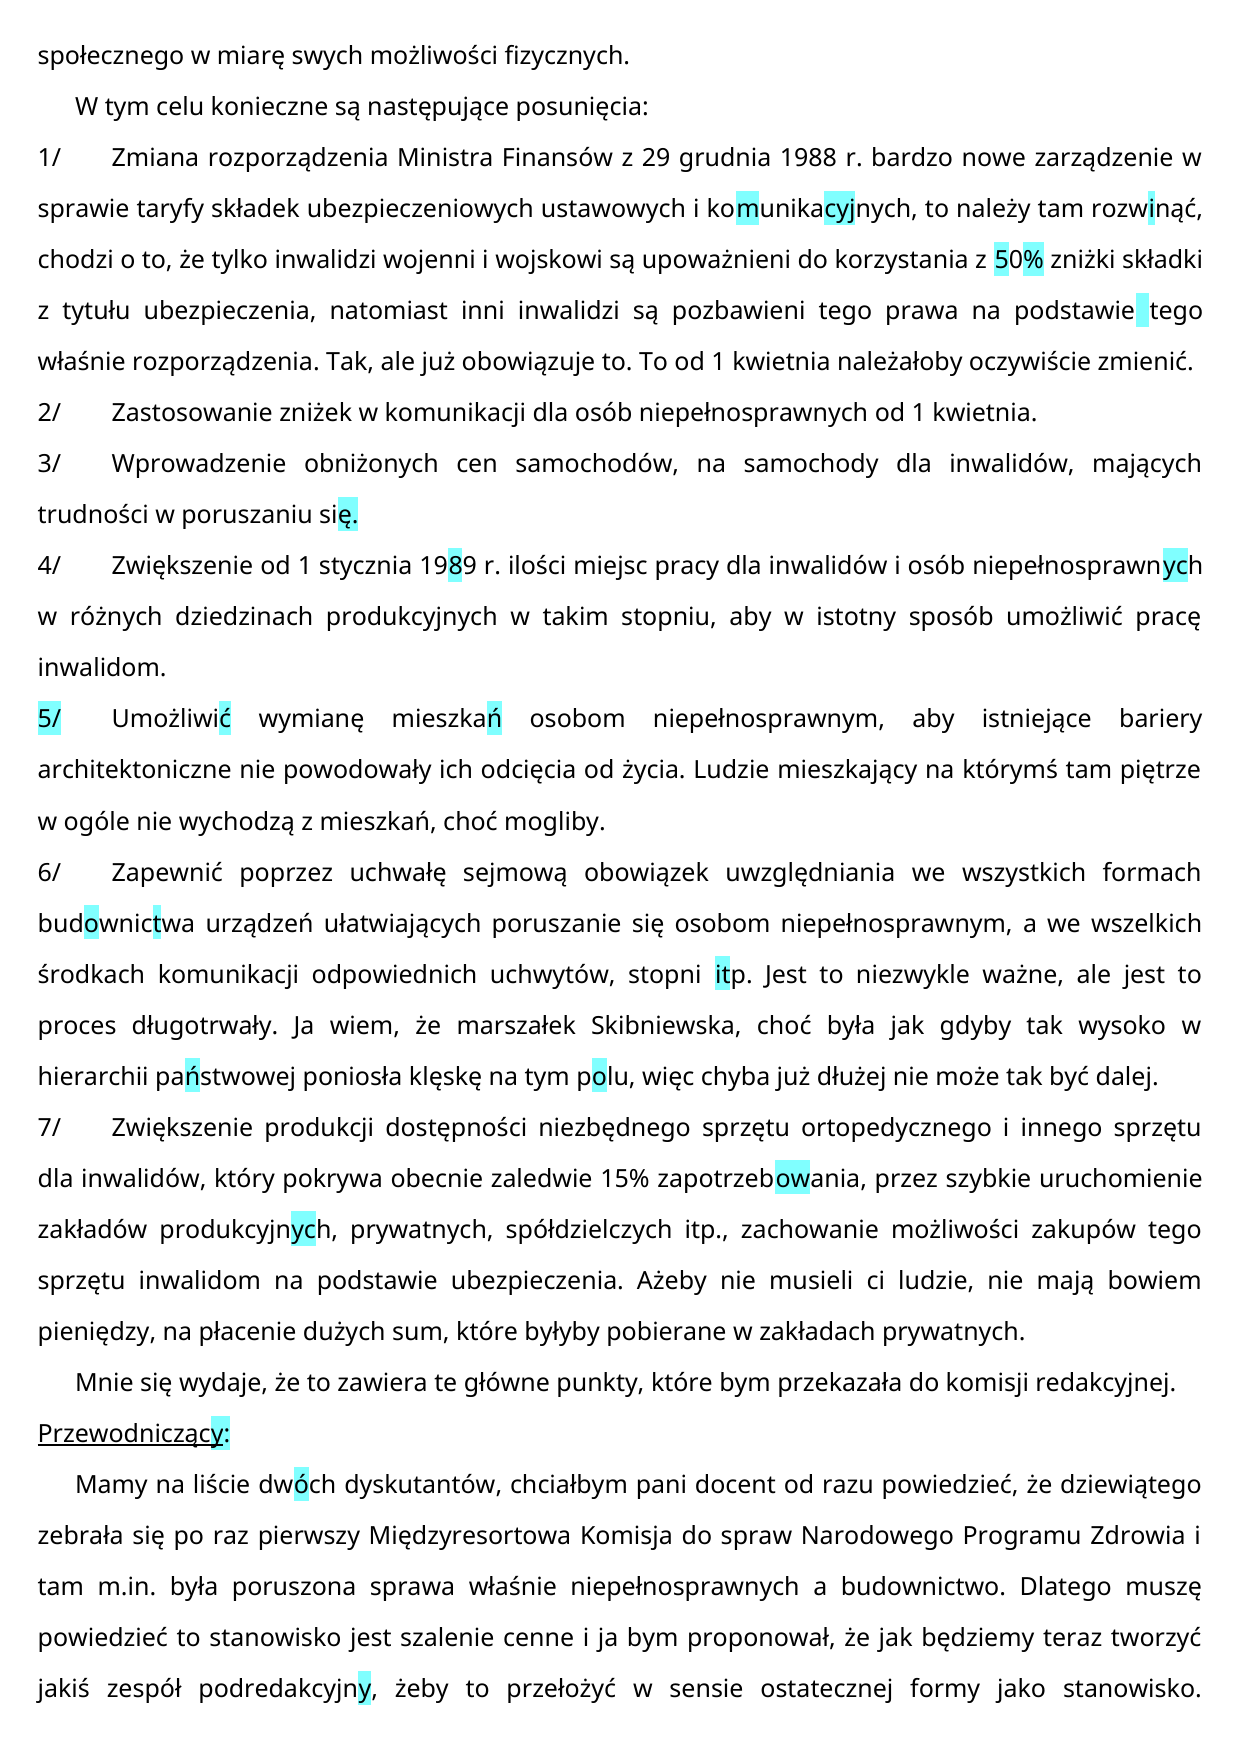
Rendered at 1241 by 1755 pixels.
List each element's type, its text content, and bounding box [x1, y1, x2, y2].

text 6/ Zapewnić poprzez uchwałę sejmową obowiązek uwzględniania we wszystkich formach budownictwa urządzeń ułatwiających poruszanie się osobom niepełnosprawnym, a we wszelkich środkach komunikacji odpowiednich uchwytów, stopni itp. Jest to niezwykle ważne, ale jest to proces długotrwały. Ja wiem, że marszałek Skibniewska, choć była jak gdyby tak wysoko w hierarchii państwowej poniosła klęskę na tym polu, więc chyba już dłużej nie może tak być dalej. [37, 854, 1203, 1092]
text Mamy na liście dwóch dyskutantów, chciałbym pani docent od razu powiedzieć, że dziewiątego zebrała się po raz pierwszy Międzyresortowa Komisja do spraw Narodowego Programu Zdrowia i tam m.in. była poruszona sprawa właśnie niepełnosprawnych a budownictwo. Dlatego muszę powiedzieć to stanowisko jest szalenie cenne i ja bym proponował, że jak będziemy teraz tworzyć jakiś zespół podredakcyjny, żeby to przełożyć w sensie ostatecznej formy jako stanowisko. [37, 1467, 1203, 1705]
text W tym celu konieczne są następujące posunięcia: [37, 88, 1203, 123]
text 1/ Zmiana rozporządzenia Ministra Finansów z 29 grudnia 1988 r. bardzo nowe zarządzenie w sprawie taryfy składek ubezpieczeniowych ustawowych i komunikacyjnych, to należy tam rozwinąć, chodzi o to, że tylko inwalidzi wojenni i wojskowi są upoważnieni do korzystania z 50% zniżki składki z tytułu ubezpieczenia, natomiast inni inwalidzi są pozbawieni tego prawa na podstawie tego właśnie rozporządzenia. Tak, ale już obowiązuje to. To od 1 kwietnia należałoby oczywiście zmienić. [37, 139, 1203, 378]
text 4/ Zwiększenie od 1 stycznia 1989 r. ilości miejsc pracy dla inwalidów i osób niepełnosprawnych w różnych dziedzinach produkcyjnych w takim stopniu, aby w istotny sposób umożliwić pracę inwalidom. [37, 548, 1203, 684]
text 5/ Umożliwić wymianę mieszkań osobom niepełnosprawnym, aby istniejące bariery architektoniczne nie powodowały ich odcięcia od życia. Ludzie mieszkający na którymś tam piętrze w ogóle nie wychodzą z mieszkań, choć mogliby. [37, 701, 1203, 837]
text 7/ Zwiększenie produkcji dostępności niezbędnego sprzętu ortopedycznego i innego sprzętu dla inwalidów, który pokrywa obecnie zaledwie 15% zapotrzebowania, przez szybkie uruchomienie zakładów produkcyjnych, prywatnych, spółdzielczych itp., zachowanie możliwości zakupów tego sprzętu inwalidom na podstawie ubezpieczenia. Ażeby nie musieli ci ludzie, nie mają bowiem pieniędzy, na płacenie dużych sum, które byłyby pobierane w zakładach prywatnych. [37, 1109, 1203, 1348]
text 2/ Zastosowanie zniżek w komunikacji dla osób niepełnosprawnych od 1 kwietnia. [37, 395, 1203, 429]
text Przewodniczący: [37, 1416, 1203, 1450]
text społecznego w miarę swych możliwości fizycznych. [37, 37, 1203, 72]
text 3/ Wprowadzenie obniżonych cen samochodów, na samochody dla inwalidów, mających trudności w poruszaniu się. [37, 446, 1203, 531]
text Mnie się wydaje, że to zawiera te główne punkty, które bym przekazała do komisji redakcyjnej. [37, 1364, 1203, 1399]
